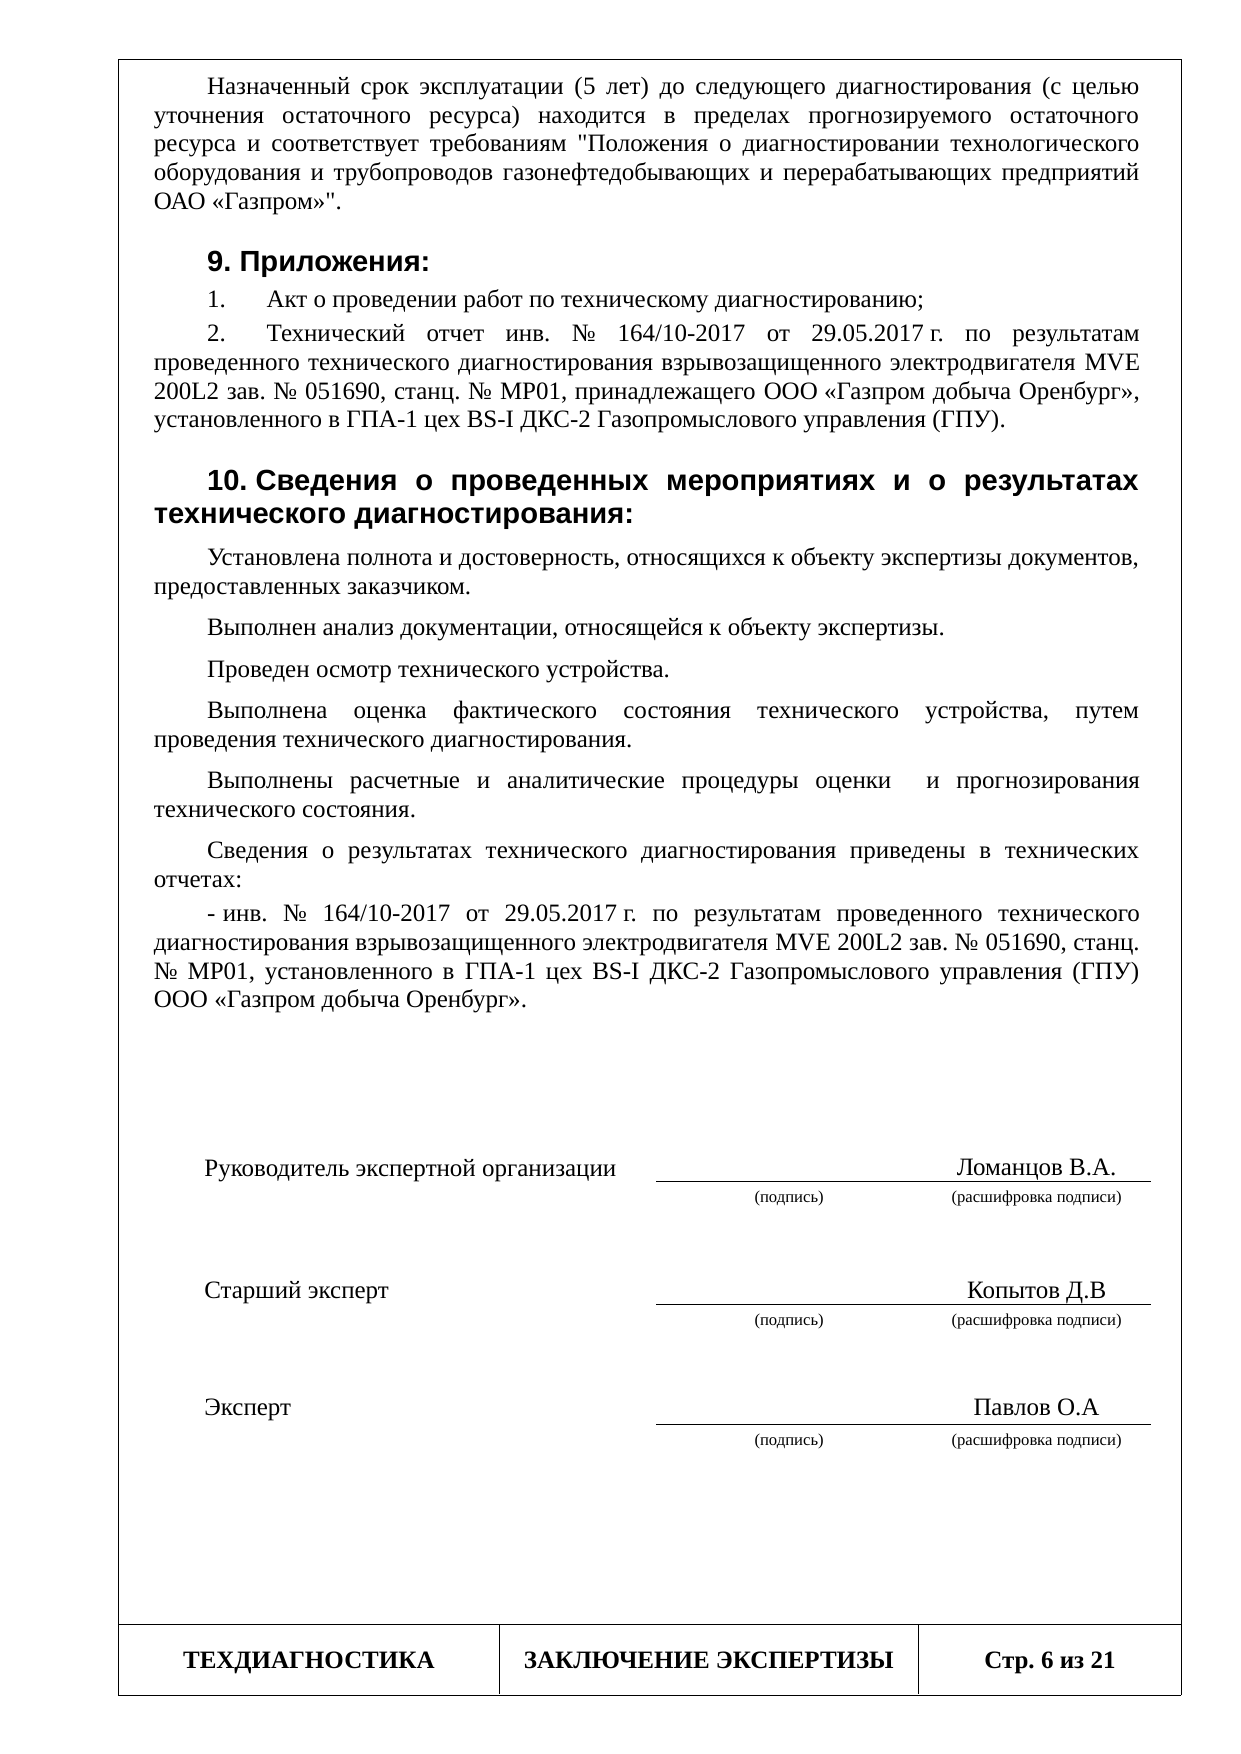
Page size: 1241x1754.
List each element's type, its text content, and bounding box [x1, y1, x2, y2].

text 10. Сведения о проведенных мероприятиях и о результатах технического диагностирования: [154, 463, 1140, 530]
table_cell (расшифровка подписи) [922, 1182, 1151, 1211]
table_cell [198, 1182, 656, 1211]
table_cell (подпись) [656, 1305, 922, 1335]
text - инв. № [164]/10-2017 от [29.05.2017 г.] по результатам проведенного технического диагностирования взрывозащищенного электродвигателя MVE 200L2 зав. № 051690, станц. № MP01, установленного в ГПА-1 цех BS-I ДКС-2 Газопромыслового управления (ГПУ) ООО «Газпром добыча Оренбург». [154, 898, 1140, 1013]
table_cell [656, 1275, 922, 1304]
table_header Руководитель экспертной организации [198, 1152, 656, 1182]
text Выполнена оценка фактического состояния технического устройства, путем проведения технического диагностирования. [154, 695, 1140, 752]
text Назначенный срок эксплуатации (5 лет) до следующего диагностирования (с целью уточнения остаточного ресурса) находится в пределах прогнозируемого остаточного ресурса и соответствует требованиям "Положения о диагностировании технологического оборудования и трубопроводов газонефтедобывающих и перерабатывающих предприятий ОАО «Газпром»". [154, 71, 1140, 215]
table_cell (расшифровка подписи) [922, 1305, 1151, 1335]
text 9. Приложения: [154, 244, 1134, 278]
text Сведения о результатах технического диагностирования приведены в технических отчетах: [154, 835, 1140, 892]
table_cell [922, 1211, 1151, 1275]
table_header [656, 1152, 922, 1181]
table_cell [198, 1211, 656, 1275]
table_cell [922, 1335, 1151, 1389]
text Выполнены расчетные и аналитические процедуры оценки и прогнозирования технического состояния. [154, 765, 1140, 822]
text Проведен осмотр технического устройства. [154, 654, 1140, 682]
table_cell [198, 1424, 656, 1454]
table_cell [656, 1211, 922, 1275]
table_cell Павлов О.А [922, 1389, 1151, 1424]
table_cell [198, 1335, 656, 1389]
text 1. Акт о проведении работ по техническому диагностированию; [154, 284, 1140, 312]
table_cell (подпись) [656, 1425, 922, 1454]
text Установлена полнота и достоверность, относящихся к объекту экспертизы документов, предоставленных заказчиком. [154, 542, 1140, 600]
table_cell [198, 1304, 656, 1335]
table_header Ломанцов В.А. [922, 1152, 1151, 1181]
table_cell (расшифровка подписи) [922, 1425, 1151, 1454]
text 2. Технический отчет инв. № [164]/10-2017 от [29.05.2017 г.] по результатам проведенного технического диагностирования взрывозащищенного электродвигателя MVE 200L2 зав. № 051690, станц. № MP01, принадлежащего ООО «Газпром добыча Оренбург», установленного в ГПА-1 цех BS-I ДКС-2 Газопромыслового управления (ГПУ). [154, 318, 1140, 433]
text Выполнен анализ документации, относящейся к объекту экспертизы. [154, 612, 1140, 641]
table_cell [656, 1389, 922, 1424]
table_cell Старший эксперт [198, 1275, 656, 1304]
table_cell [656, 1335, 922, 1389]
table_cell Эксперт [198, 1389, 656, 1424]
table_cell Копытов Д.В [922, 1275, 1151, 1304]
table_cell (подпись) [656, 1182, 922, 1211]
